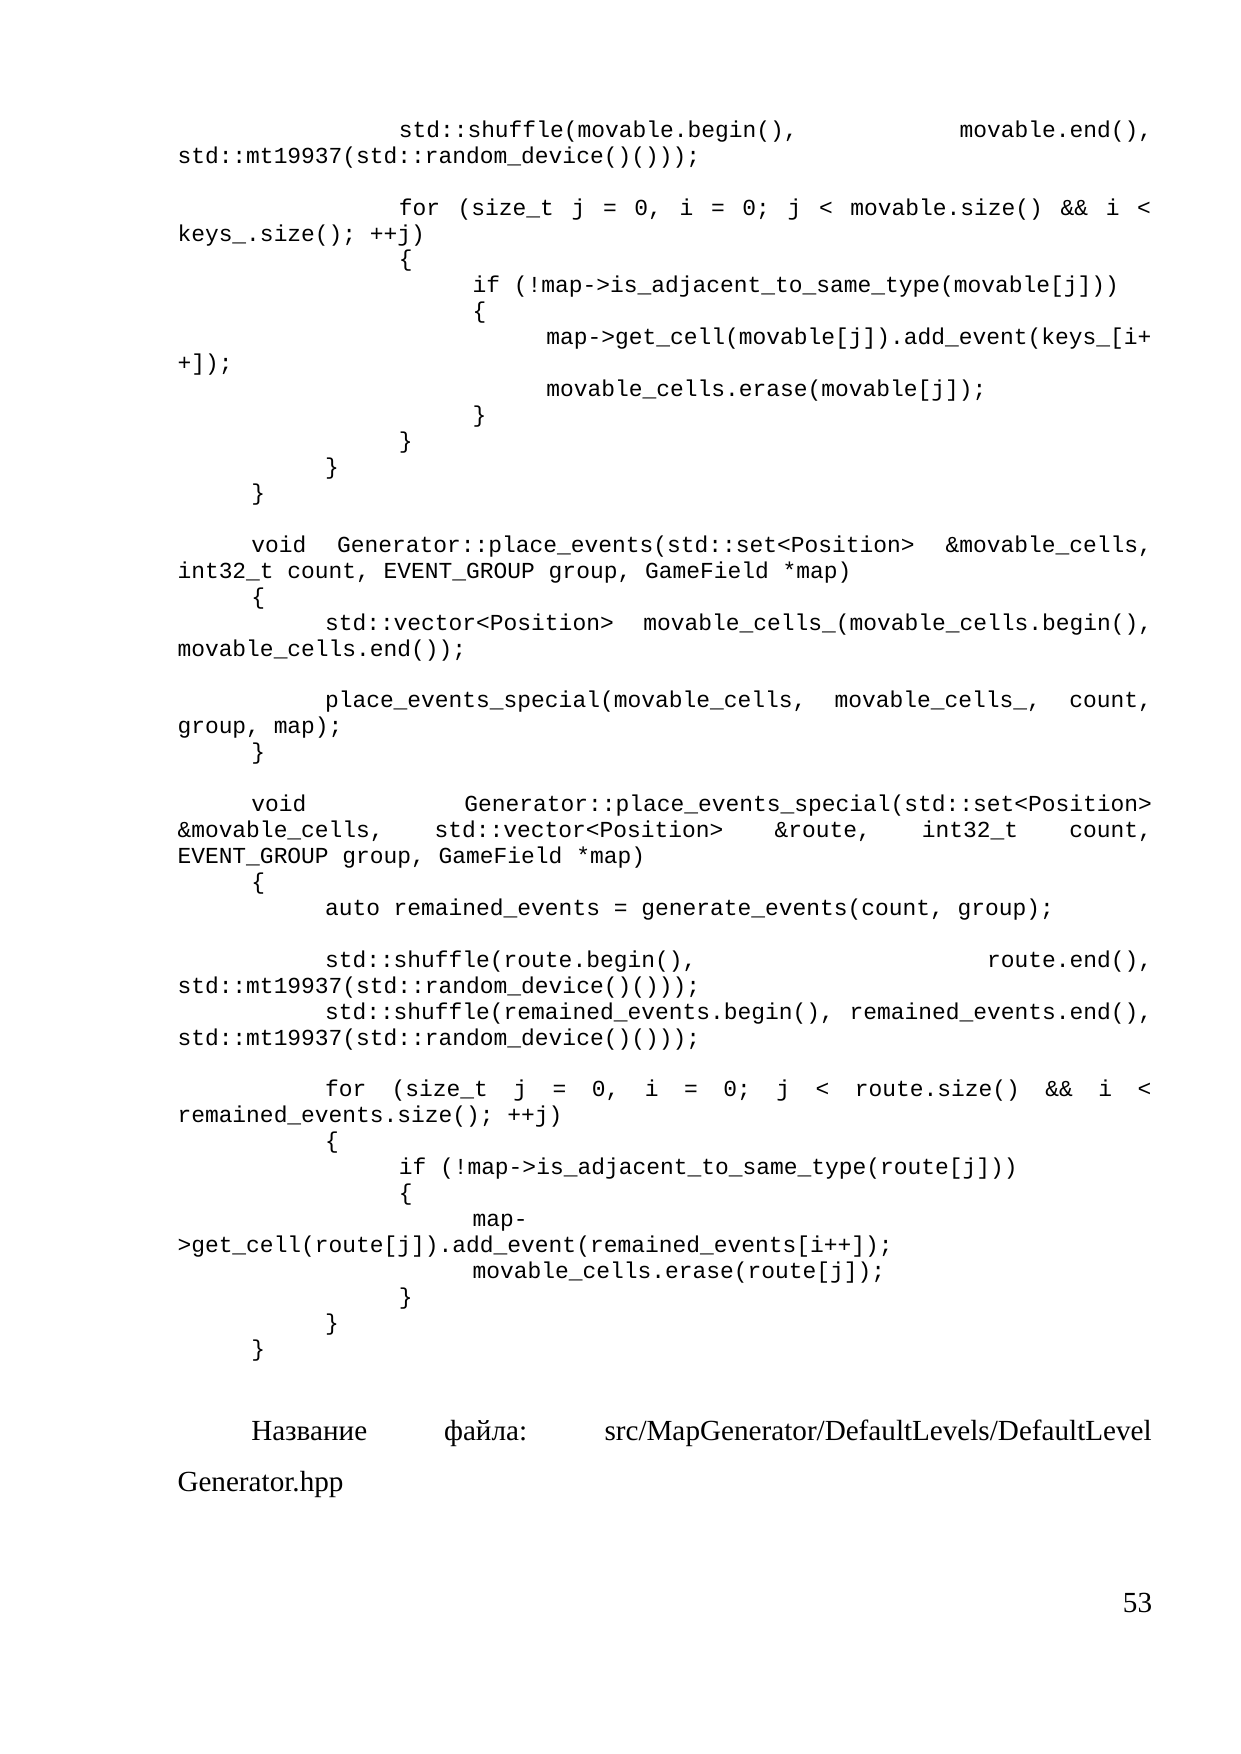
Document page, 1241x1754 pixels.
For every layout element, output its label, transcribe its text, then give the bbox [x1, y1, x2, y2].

text auto remained_events = generate_events(count, group); [177, 896, 1152, 922]
text } [177, 741, 1152, 767]
text void Generator::place_events_special(std::set<Position> &movable_cells, std::vector<Position> &route, int32_t count, EVENT_GROUP group, GameField *map) [177, 792, 1152, 870]
text if (!map->is_adjacent_to_same_type(route[j])) [177, 1156, 1152, 1182]
text if (!map->is_adjacent_to_same_type(movable[j])) [177, 274, 1152, 300]
text } [177, 481, 1152, 507]
text void Generator::place_events(std::set<Position> &movable_cells, int32_t count, EVENT_GROUP group, GameField *map) [177, 533, 1152, 585]
text } [177, 1311, 1152, 1337]
text } [177, 429, 1152, 455]
text { [177, 1182, 1152, 1207]
text std::shuffle(remained_events.begin(), remained_events.end(), std::mt19937(std::random_device()())); [177, 1000, 1152, 1052]
text } [177, 1337, 1152, 1363]
text for (size_t j = 0, i = 0; j < movable.size() && i < keys_.size(); ++j) [177, 196, 1152, 248]
text { [177, 1130, 1152, 1156]
text map->get_cell(movable[j]).add_event(keys_[i++]); [177, 326, 1152, 377]
text std::shuffle(route.begin(), route.end(), std::mt19937(std::random_device()())); [177, 948, 1152, 1000]
text std::vector<Position> movable_cells_(movable_cells.begin(), movable_cells.end()); [177, 611, 1152, 663]
text } [177, 455, 1152, 481]
text std::shuffle(movable.begin(), movable.end(), std::mt19937(std::random_device()())); [177, 118, 1152, 170]
text movable_cells.erase(route[j]); [177, 1259, 1152, 1285]
text } [177, 403, 1152, 429]
text map->get_cell(route[j]).add_event(remained_events[i++]); [177, 1207, 1152, 1259]
text } [177, 1285, 1152, 1311]
text Название файла: src/MapGenerator/DefaultLevels/DefaultLevel Generator.hpp [177, 1413, 1152, 1497]
text { [177, 248, 1152, 274]
text for (size_t j = 0, i = 0; j < route.size() && i < remained_events.size(); ++j) [177, 1078, 1152, 1130]
text movable_cells.erase(movable[j]); [177, 377, 1152, 403]
text { [177, 585, 1152, 611]
text { [177, 870, 1152, 896]
text { [177, 300, 1152, 326]
text place_events_special(movable_cells, movable_cells_, count, group, map); [177, 689, 1152, 741]
